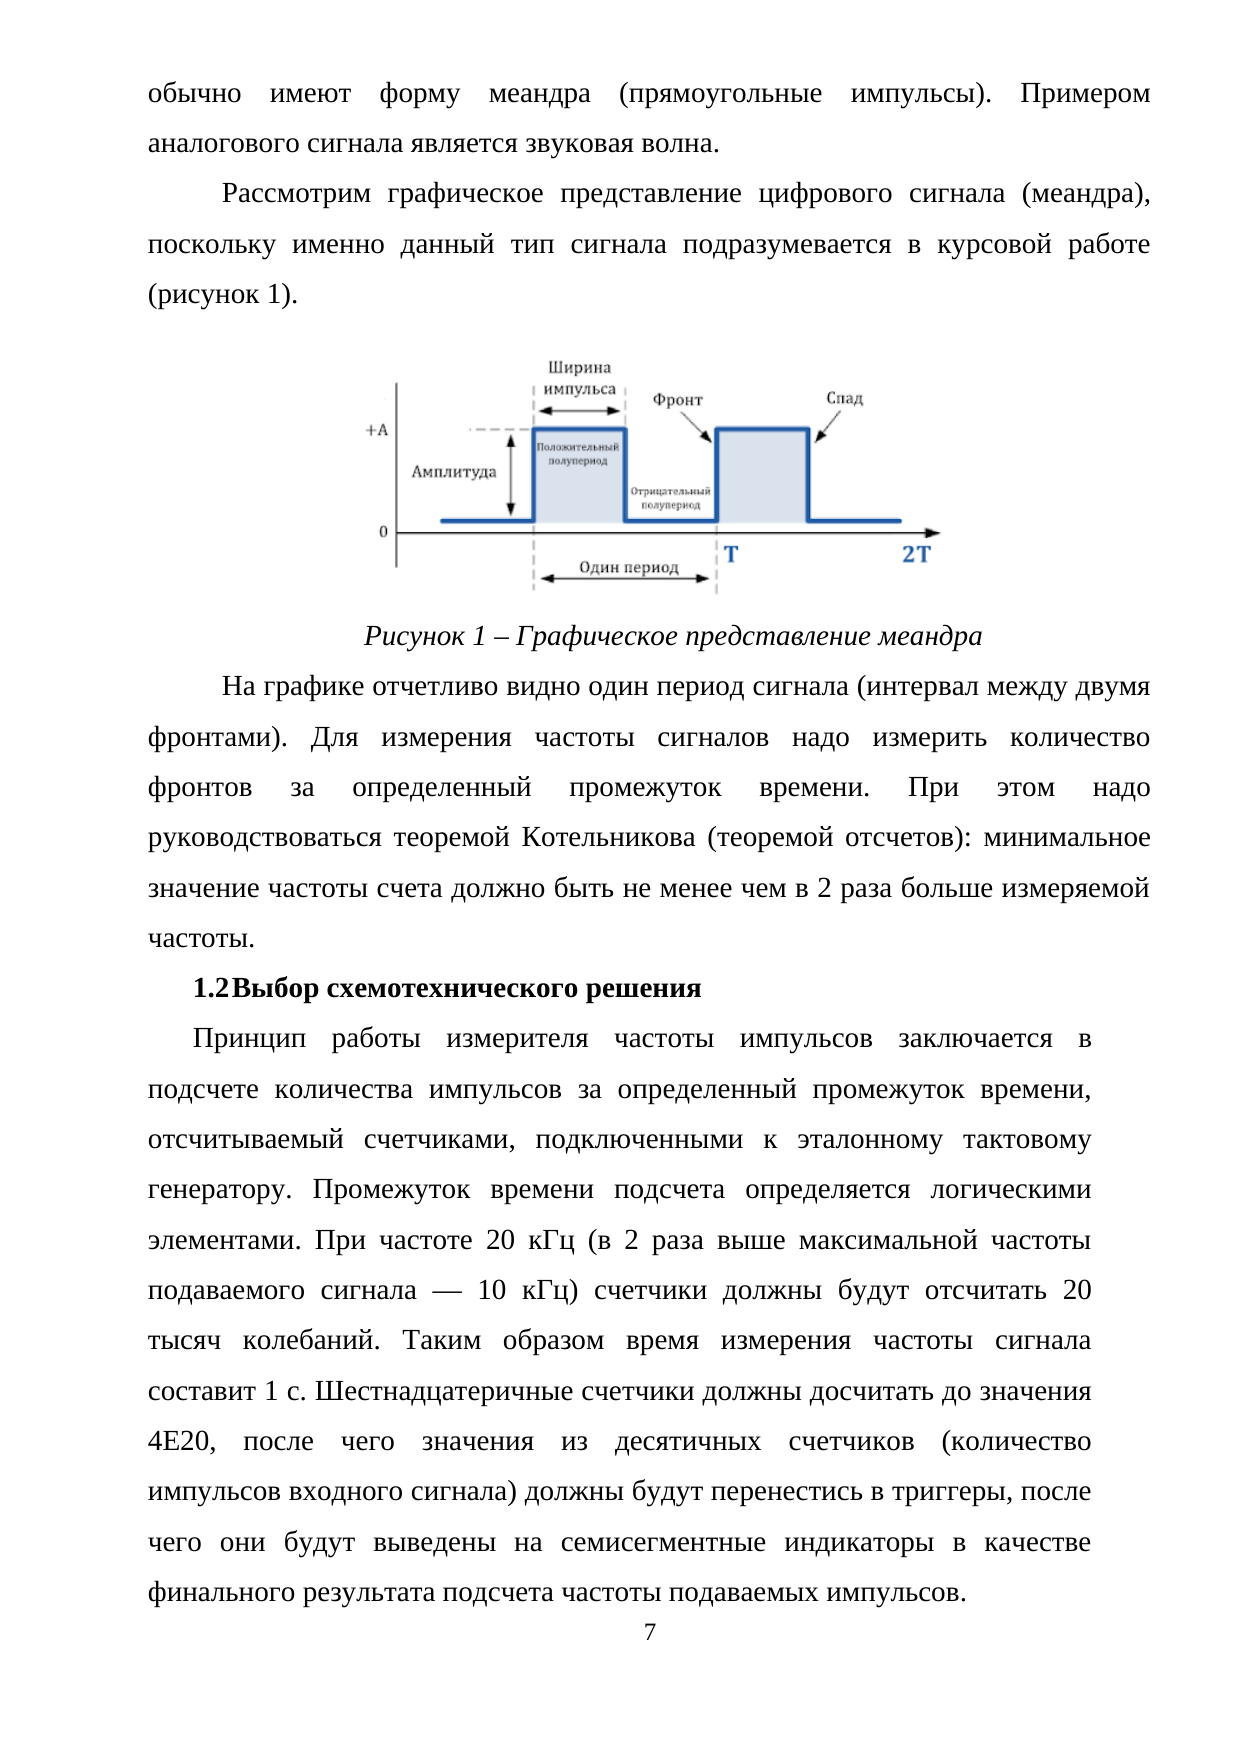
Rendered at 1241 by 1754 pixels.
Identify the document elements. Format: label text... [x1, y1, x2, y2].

text На графике отчетливо видно один период сигнала (интервал между двумя фронтами). Для измерения частоты сигналов надо измерить количество фронтов за определенный промежуток времени. При этом надо руководствоваться теоремой Котельникова (теоремой отсчетов): минимальное значение частоты счета должно быть не менее чем в 2 раза больше измеряемой частоты. [148, 668, 1152, 953]
text Принцип работы измерителя частоты импульсов заключается в подсчете количества импульсов за определенный промежуток времени, отсчитываемый счетчиками, подключенными к эталонному тактовому генератору. Промежуток времени подсчета определяется логическими элементами. При частоте 20 кГц (в 2 раза выше максимальной частоты подаваемого сигнала — 10 кГц) счетчики должны будут отсчитать 20 тысяч колебаний. Таким образом время измерения частоты сигнала составит 1 с. Шестнадцатеричные счетчики должны досчитать до значения 4E20, после чего значения из десятичных счетчиков (количество импульсов входного сигнала) должны будут перенестись в триггеры, после чего они будут выведены на семисегментные индикаторы в качестве финального результата подсчета частоты подаваемых импульсов. [148, 1021, 1092, 1608]
text Рассмотрим графическое представление цифрового сигнала (меандра), поскольку именно данный тип сигнала подразумевается в курсовой работе (рисунок 1). [148, 176, 1152, 310]
text Рисунок 1 – Графическое представление меандра [148, 618, 1152, 652]
picture [347, 351, 952, 602]
text обычно имеют форму меандра (прямоугольные импульсы). Примером аналогового сигнала является звуковая волна. [148, 75, 1152, 159]
list Выбор схемотехнического решения [193, 970, 1152, 1004]
